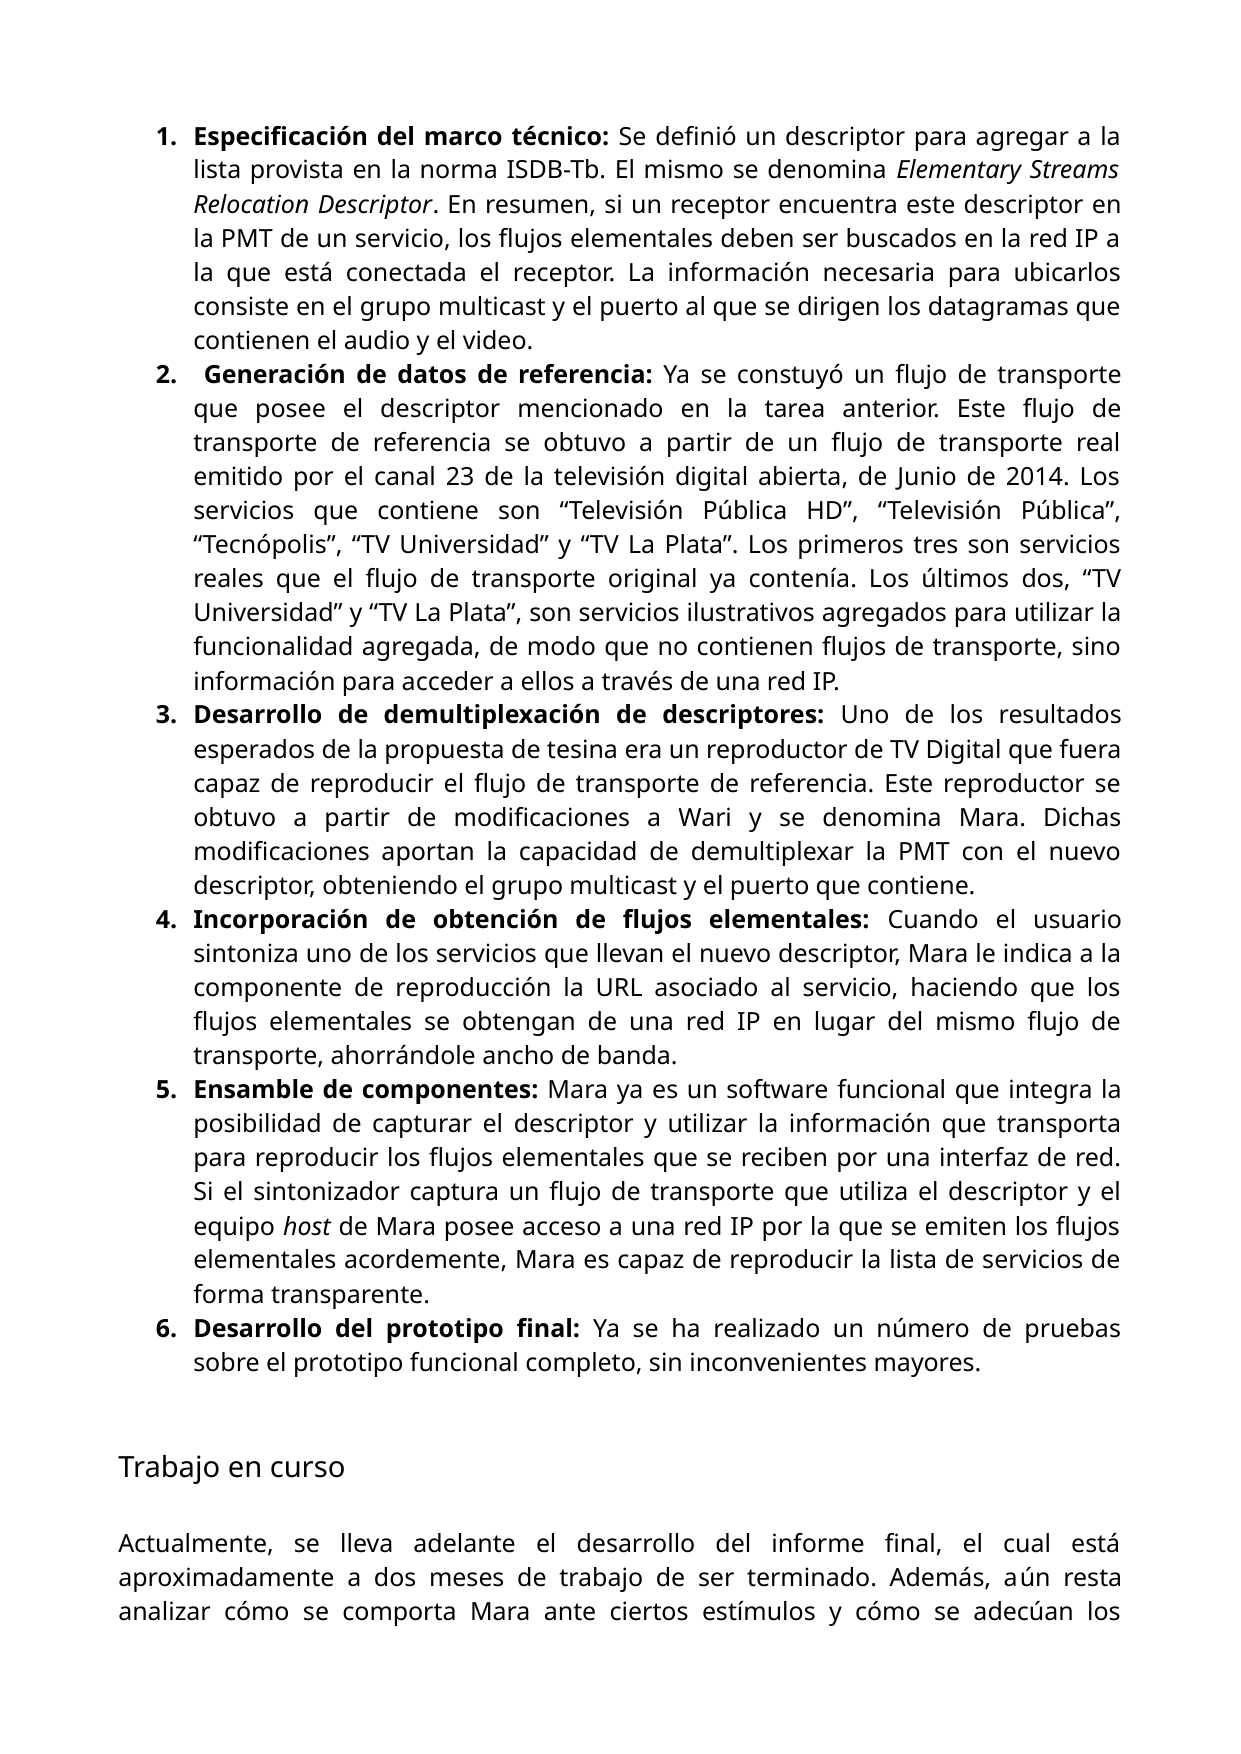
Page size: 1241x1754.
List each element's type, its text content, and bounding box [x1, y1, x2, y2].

list Desarrollo del prototipo final: Ya se ha realizado un número de pruebas sobre el prototipo funcional completo, sin inconvenientes mayores. [156, 1310, 1122, 1378]
list Especificación del marco técnico: Se definió un descriptor para agregar a la lista provista en la norma ISDB-Tb. El mismo se denomina Elementary Streams Relocation Descriptor. En resumen, si un receptor encuentra este descriptor en la PMT de un servicio, los flujos elementales deben ser buscados en la red IP a la que está conectada el receptor. La información necesaria para ubicarlos consiste en el grupo multicast y el puerto al que se dirigen los datagramas que contienen el audio y el video. [156, 118, 1122, 357]
text Actualmente, se lleva adelante el desarrollo del informe final, el cual está aproximadamente a dos meses de trabajo de ser terminado. Además, aún resta analizar cómo se comporta Mara ante ciertos estímulos y cómo se adecúan los [118, 1526, 1122, 1628]
list Desarrollo de demultiplexación de descriptores: Uno de los resultados esperados de la propuesta de tesina era un reproductor de TV Digital que fuera capaz de reproducir el flujo de transporte de referencia. Este reproductor se obtuvo a partir de modificaciones a Wari y se denomina Mara. Dichas modificaciones aportan la capacidad de demultiplexar la PMT con el nuevo descriptor, obteniendo el grupo multicast y el puerto que contiene. [156, 697, 1122, 902]
list Incorporación de obtención de flujos elementales: Cuando el usuario sintoniza uno de los servicios que llevan el nuevo descriptor, Mara le indica a la componente de reproducción la URL asociado al servicio, haciendo que los flujos elementales se obtengan de una red IP en lugar del mismo flujo de transporte, ahorrándole ancho de banda. [156, 902, 1122, 1072]
text Trabajo en curso [118, 1447, 1122, 1486]
list Ensamble de componentes: Mara ya es un software funcional que integra la posibilidad de capturar el descriptor y utilizar la información que transporta para reproducir los flujos elementales que se reciben por una interfaz de red. Si el sintonizador captura un flujo de transporte que utiliza el descriptor y el equipo host de Mara posee acceso a una red IP por la que se emiten los flujos elementales acordemente, Mara es capaz de reproducir la lista de servicios de forma transparente. [156, 1072, 1122, 1310]
list Generación de datos de referencia: Ya se constuyó un flujo de transporte que posee el descriptor mencionado en la tarea anterior. Este flujo de transporte de referencia se obtuvo a partir de un flujo de transporte real emitido por el canal 23 de la televisión digital abierta, de Junio de 2014. Los servicios que contiene son “Televisión Pública HD”, “Televisión Pública”, “Tecnópolis”, “TV Universidad” y “TV La Plata”. Los primeros tres son servicios reales que el flujo de transporte original ya contenía. Los últimos dos, “TV Universidad” y “TV La Plata”, son servicios ilustrativos agregados para utilizar la funcionalidad agregada, de modo que no contienen flujos de transporte, sino información para acceder a ellos a través de una red IP. [156, 357, 1122, 697]
